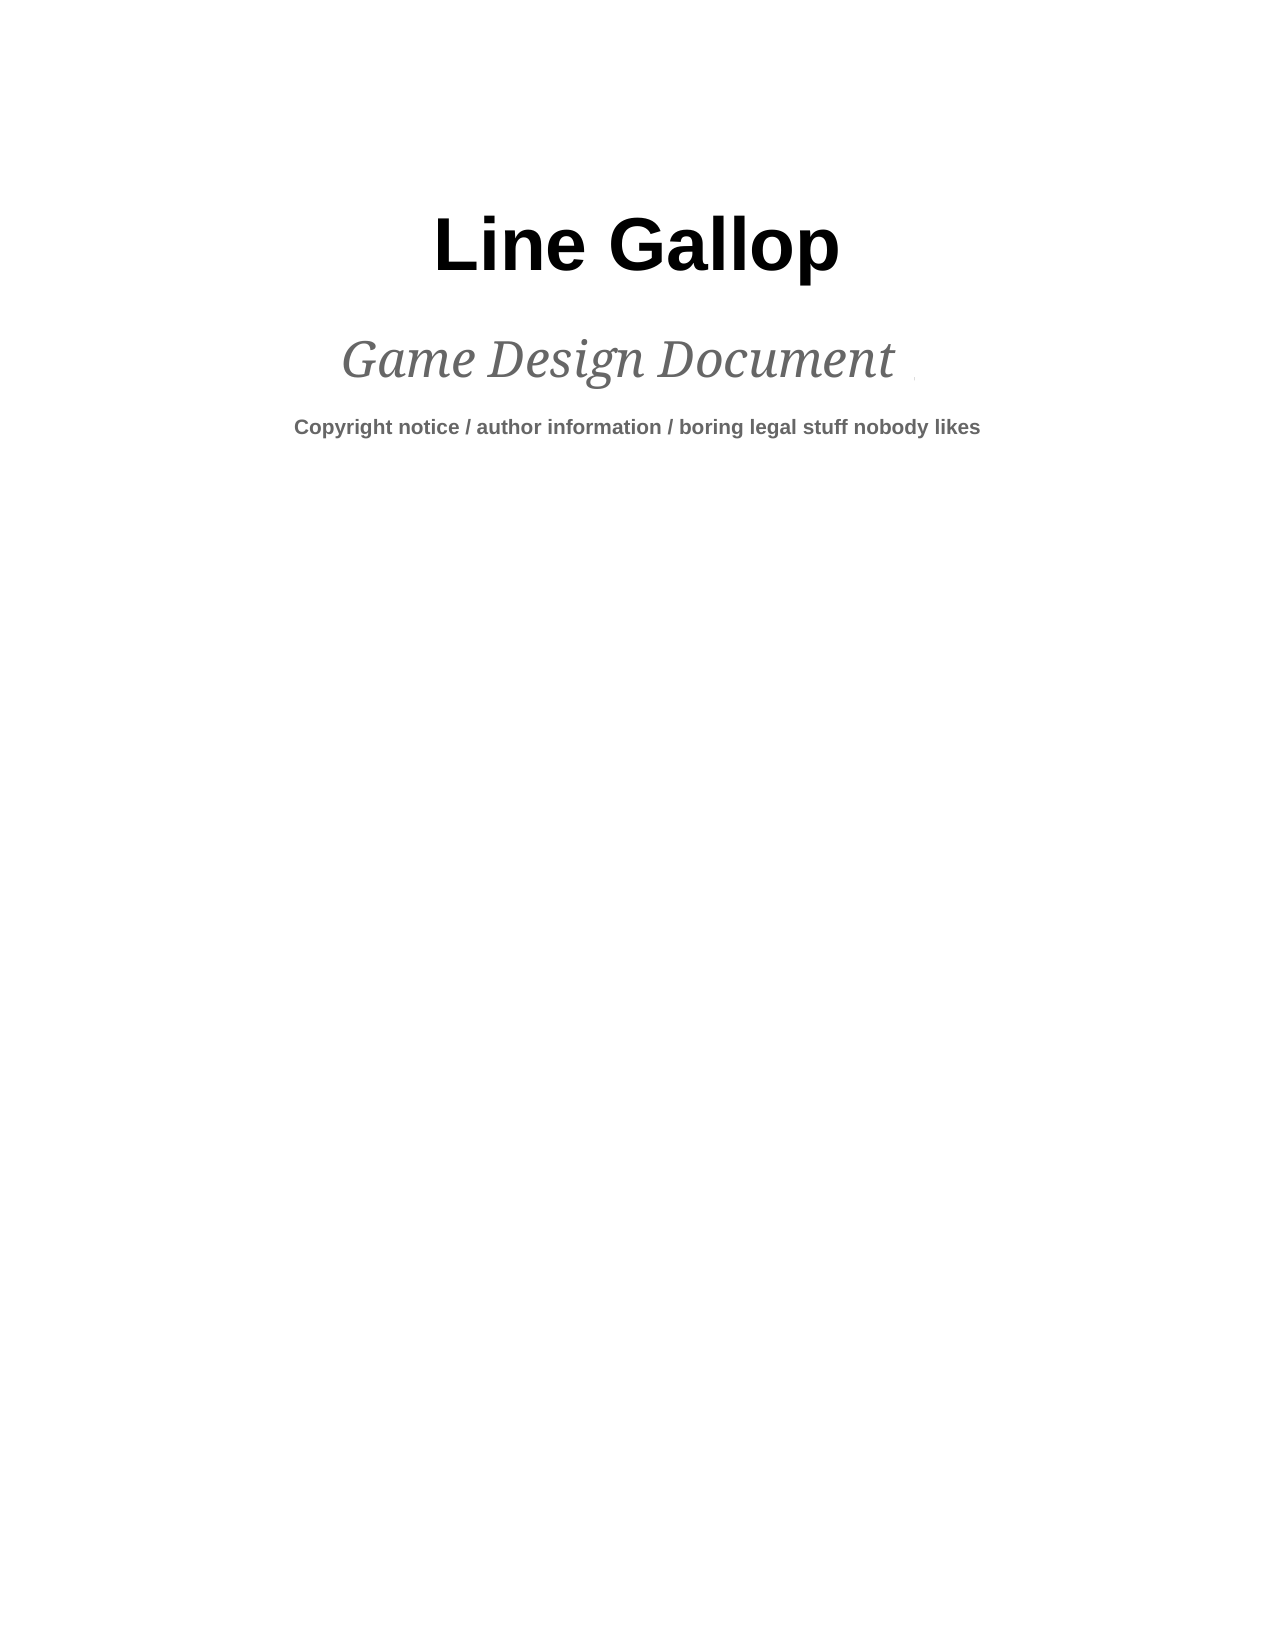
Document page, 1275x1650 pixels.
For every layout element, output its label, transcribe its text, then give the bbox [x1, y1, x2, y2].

subtitle Copyright notice / author information / boring legal stuff nobody likes [150, 415, 1125, 439]
subtitle Game Design Document [150, 324, 1125, 392]
title Line Gallop [150, 200, 1125, 286]
